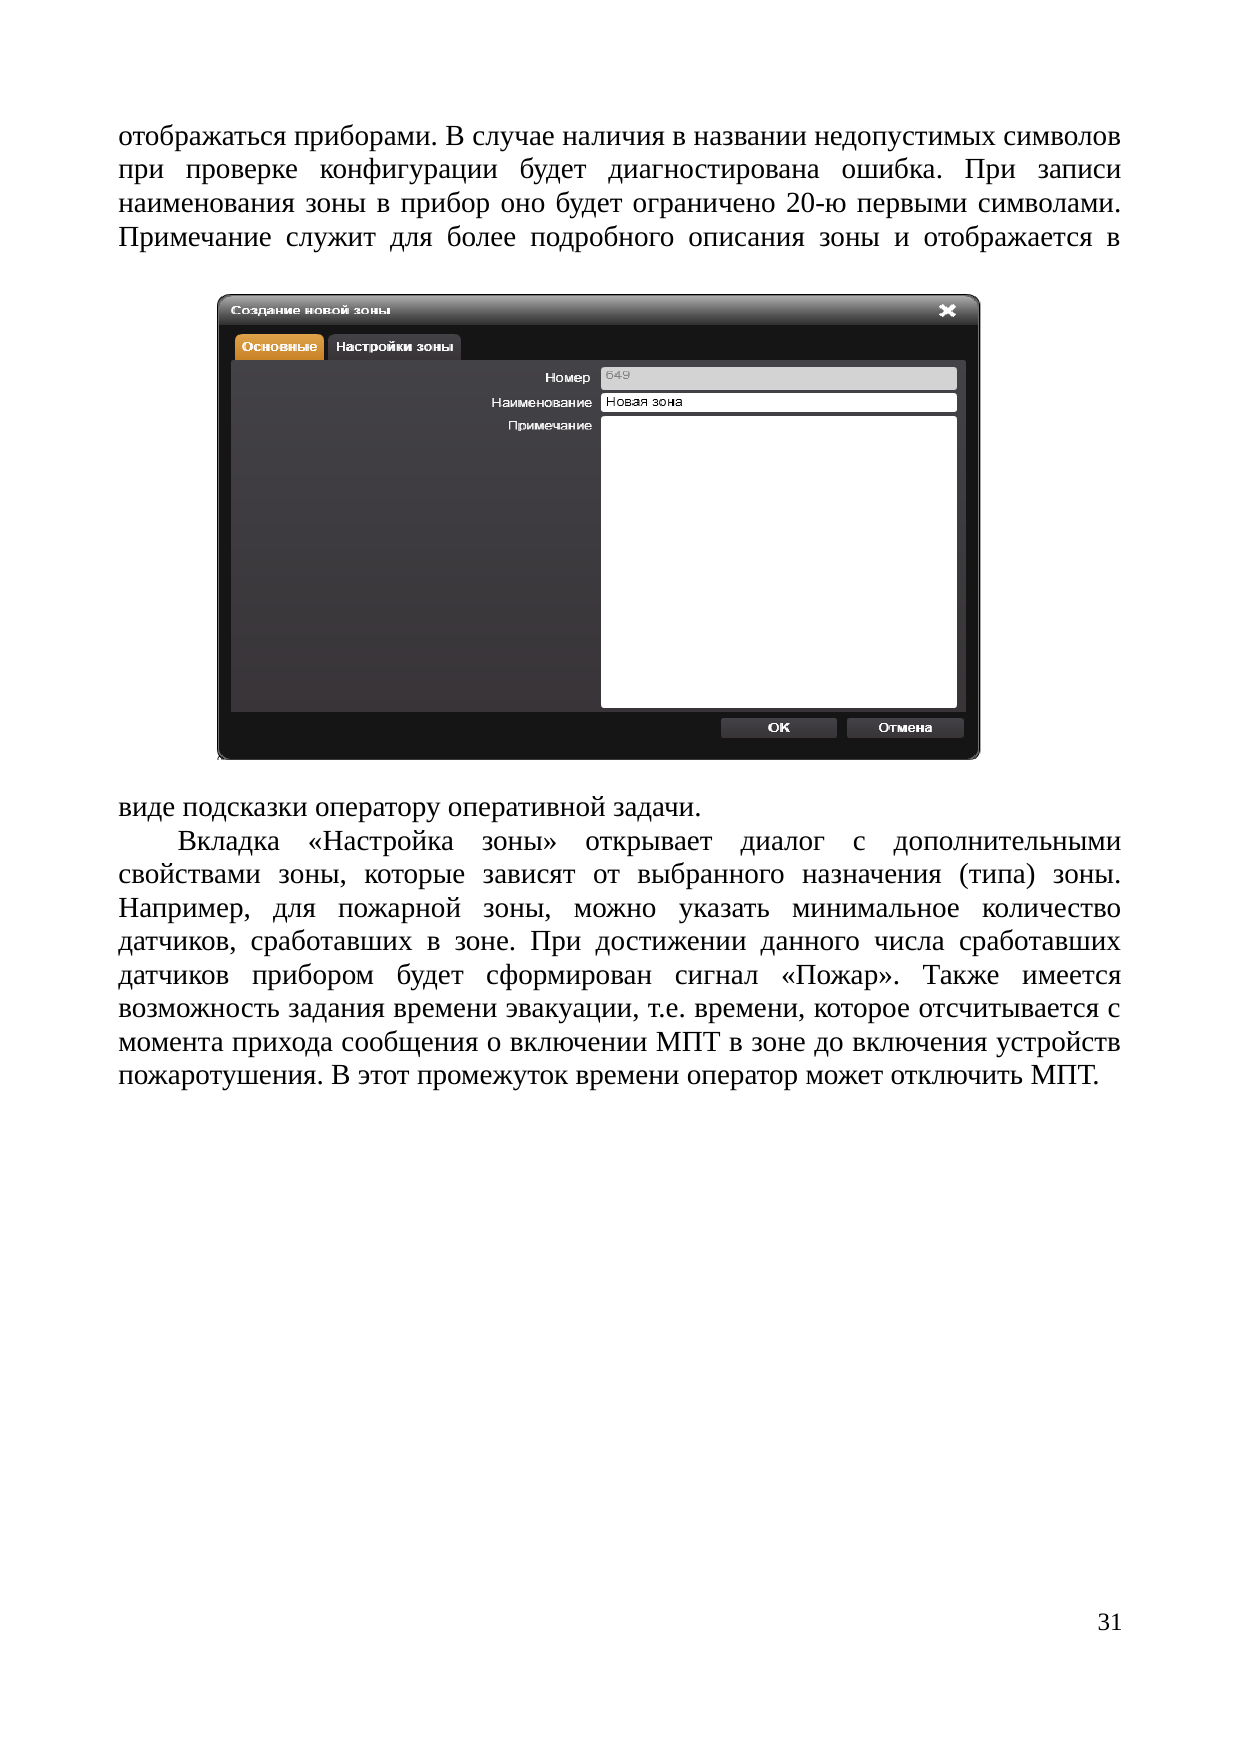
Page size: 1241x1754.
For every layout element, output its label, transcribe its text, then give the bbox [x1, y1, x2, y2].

text отображаться приборами. В случае наличия в названии недопустимых символов при проверке конфигурации будет диагностирована ошибка. При записи наименования зоны в прибор оно будет ограничено 20-ю первыми символами. Примечание служит для более подробного описания зоны и отображается в виде подсказки оператору оперативной задачи. [118, 118, 1122, 823]
text Вкладка «Настройка зоны» открывает диалог с дополнительными свойствами зоны, которые зависят от выбранного назначения (типа) зоны. Например, для пожарной зоны, можно указать минимальное количество датчиков, сработавших в зоне. При достижении данного числа сработавших датчиков прибором будет сформирован сигнал «Пожар». Также имеется возможность задания времени эвакуации, т.е. времени, которое отсчитывается с момента прихода сообщения о включении МПТ в зоне до включения устройств пожаротушения. В этот промежуток времени оператор может отключить МПТ. [118, 823, 1122, 1091]
picture [217, 294, 981, 760]
